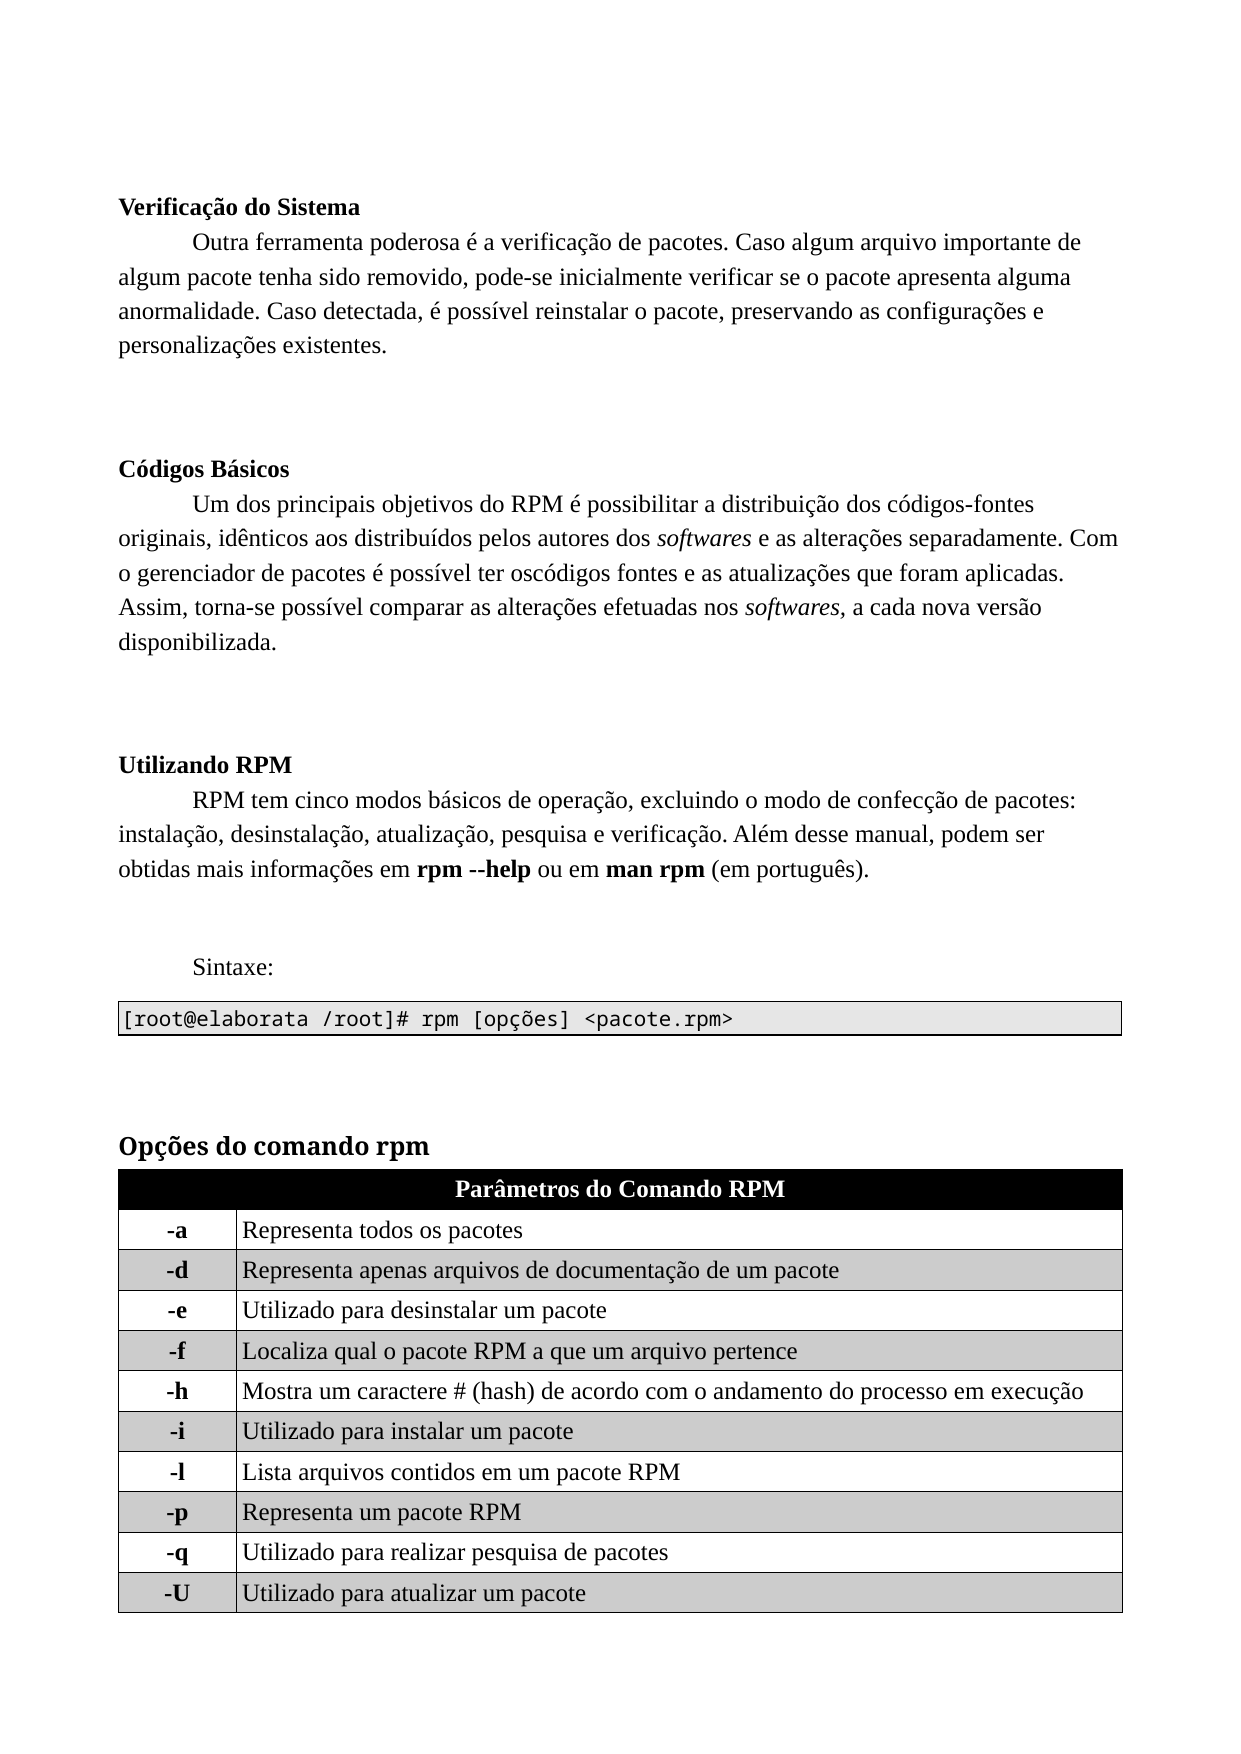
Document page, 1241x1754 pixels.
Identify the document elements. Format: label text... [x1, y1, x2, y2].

subtitle Utilizando RPM [118, 750, 1122, 778]
table_cell -f [119, 1331, 236, 1370]
text [root@elaborata /root]# rpm [opções] <pacote.rpm> [119, 1002, 1121, 1034]
text Um dos principais objetivos do RPM é possibilitar a distribuição dos códigos-fontes originais, idênticos aos distribuídos pelos autores dos softwares e as alterações separadamente. Com o gerenciador de pacotes é possível ter oscódigos fontes e as atualizações que foram aplicadas. Assim, torna-se possível comparar as alterações efetuadas nos softwares, a cada nova versão disponibilizada. [118, 489, 1122, 655]
table_cell Representa apenas arquivos de documentação de um pacote [237, 1250, 1122, 1290]
table_cell -h [119, 1371, 236, 1411]
table_cell -i [119, 1412, 236, 1451]
table_cell -U [119, 1573, 236, 1612]
table_cell -e [119, 1291, 236, 1330]
text RPM tem cinco modos básicos de operação, excluindo o modo de confecção de pacotes: instalação, desinstalação, atualização, pesquisa e verificação. Além desse manual, podem ser obtidas mais informações em rpm --help ou em man rpm (em português). [118, 785, 1122, 882]
table_header Parâmetros do Comando RPM [119, 1170, 1122, 1209]
table_cell Lista arquivos contidos em um pacote RPM [237, 1452, 1122, 1491]
subtitle Opções do comando rpm [118, 1128, 1122, 1162]
table_cell Utilizado para atualizar um pacote [237, 1573, 1122, 1612]
subtitle Códigos Básicos [118, 454, 1122, 482]
table_cell Localiza qual o pacote RPM a que um arquivo pertence [237, 1331, 1122, 1370]
table_cell Utilizado para instalar um pacote [237, 1412, 1122, 1451]
table_cell Representa todos os pacotes [237, 1210, 1122, 1249]
text Sintaxe: [118, 952, 1122, 981]
text Outra ferramenta poderosa é a verificação de pacotes. Caso algum arquivo importante de algum pacote tenha sido removido, pode-se inicialmente verificar se o pacote apresenta alguma anormalidade. Caso detectada, é possível reinstalar o pacote, preservando as configurações e personalizações existentes. [118, 227, 1122, 359]
table_cell -p [119, 1492, 236, 1532]
table_cell -d [119, 1250, 236, 1290]
table_cell Mostra um caractere # (hash) de acordo com o andamento do processo em execução [237, 1371, 1122, 1411]
table_cell Utilizado para realizar pesquisa de pacotes [237, 1533, 1122, 1572]
table_cell -a [119, 1210, 236, 1249]
subtitle Verificação do Sistema [118, 192, 1122, 221]
table_cell -q [119, 1533, 236, 1572]
table_cell Representa um pacote RPM [237, 1492, 1122, 1532]
table_cell -l [119, 1452, 236, 1491]
table_cell Utilizado para desinstalar um pacote [237, 1291, 1122, 1330]
